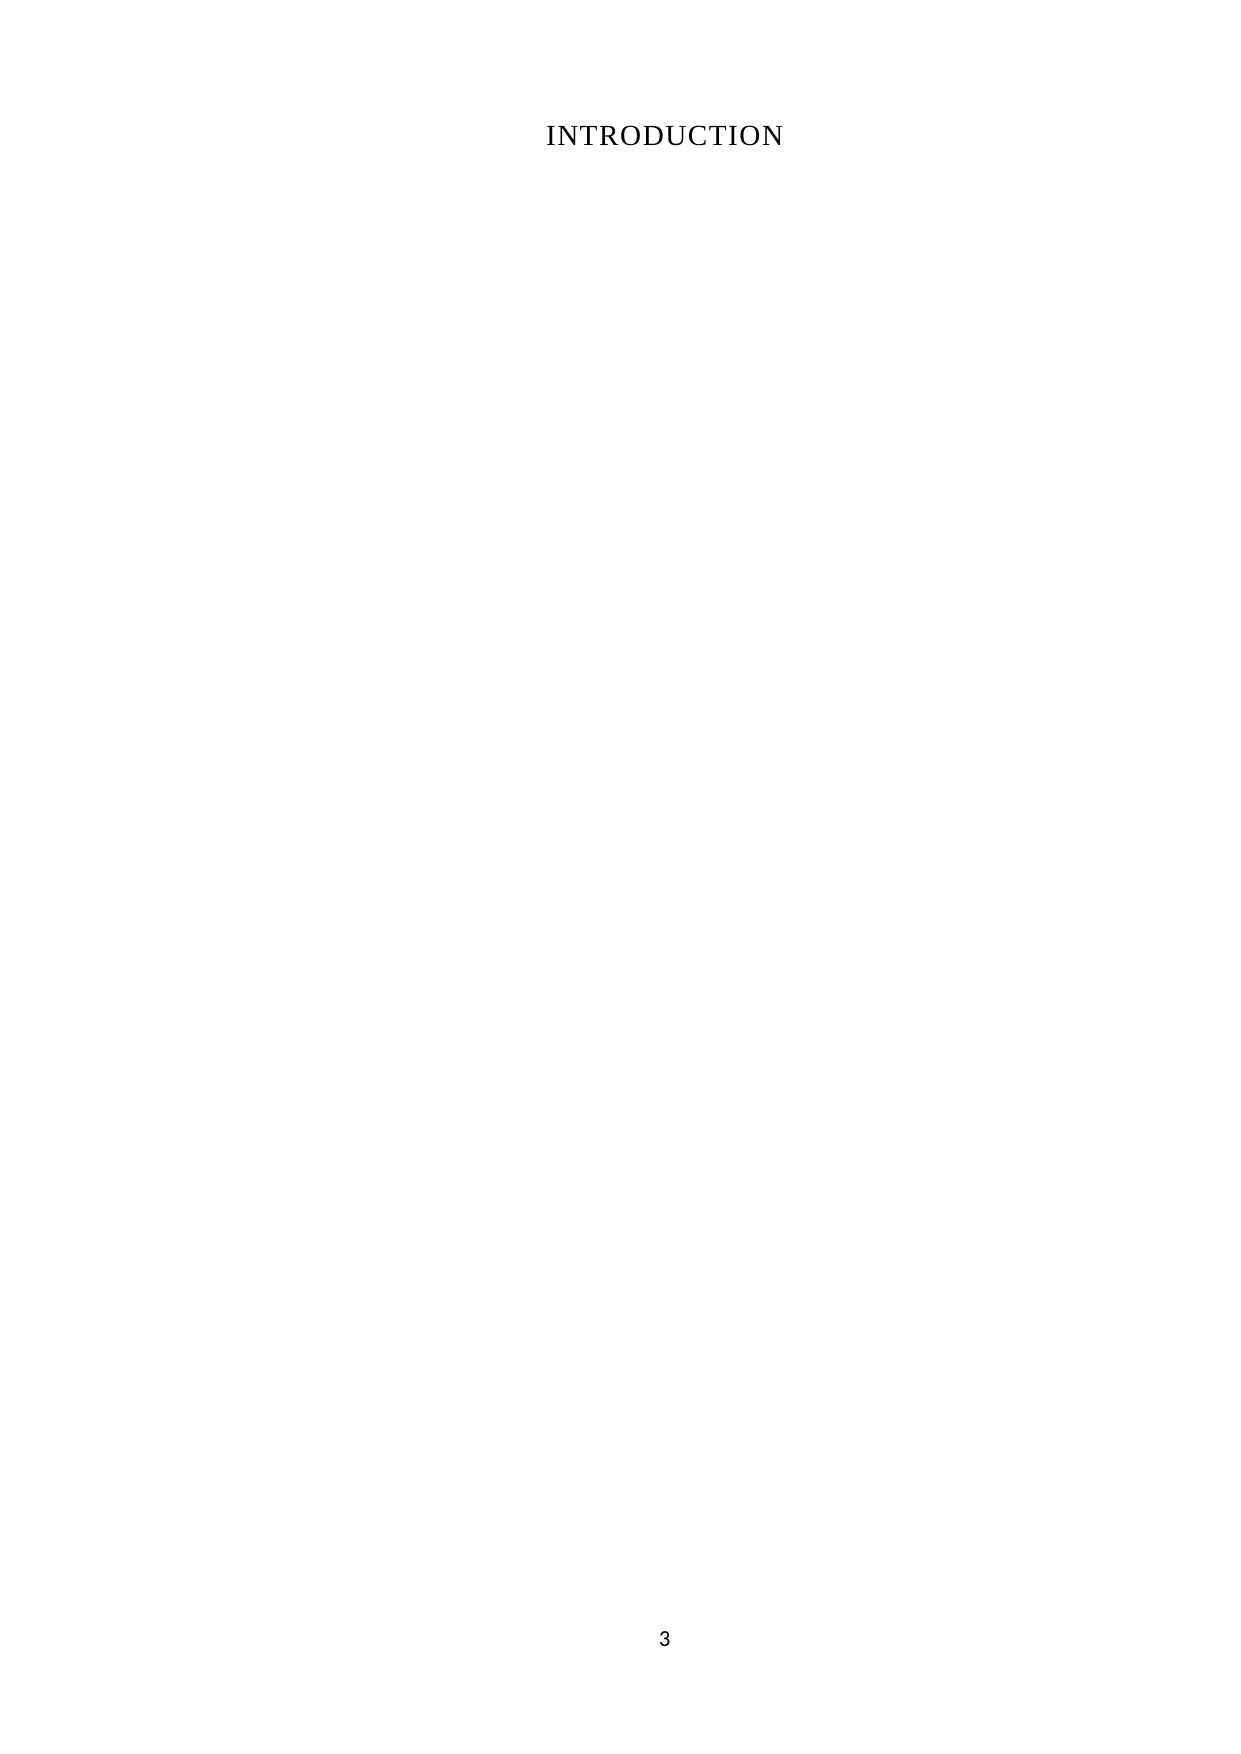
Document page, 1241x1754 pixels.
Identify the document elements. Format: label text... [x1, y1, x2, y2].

subtitle introduction [177, 118, 1152, 152]
